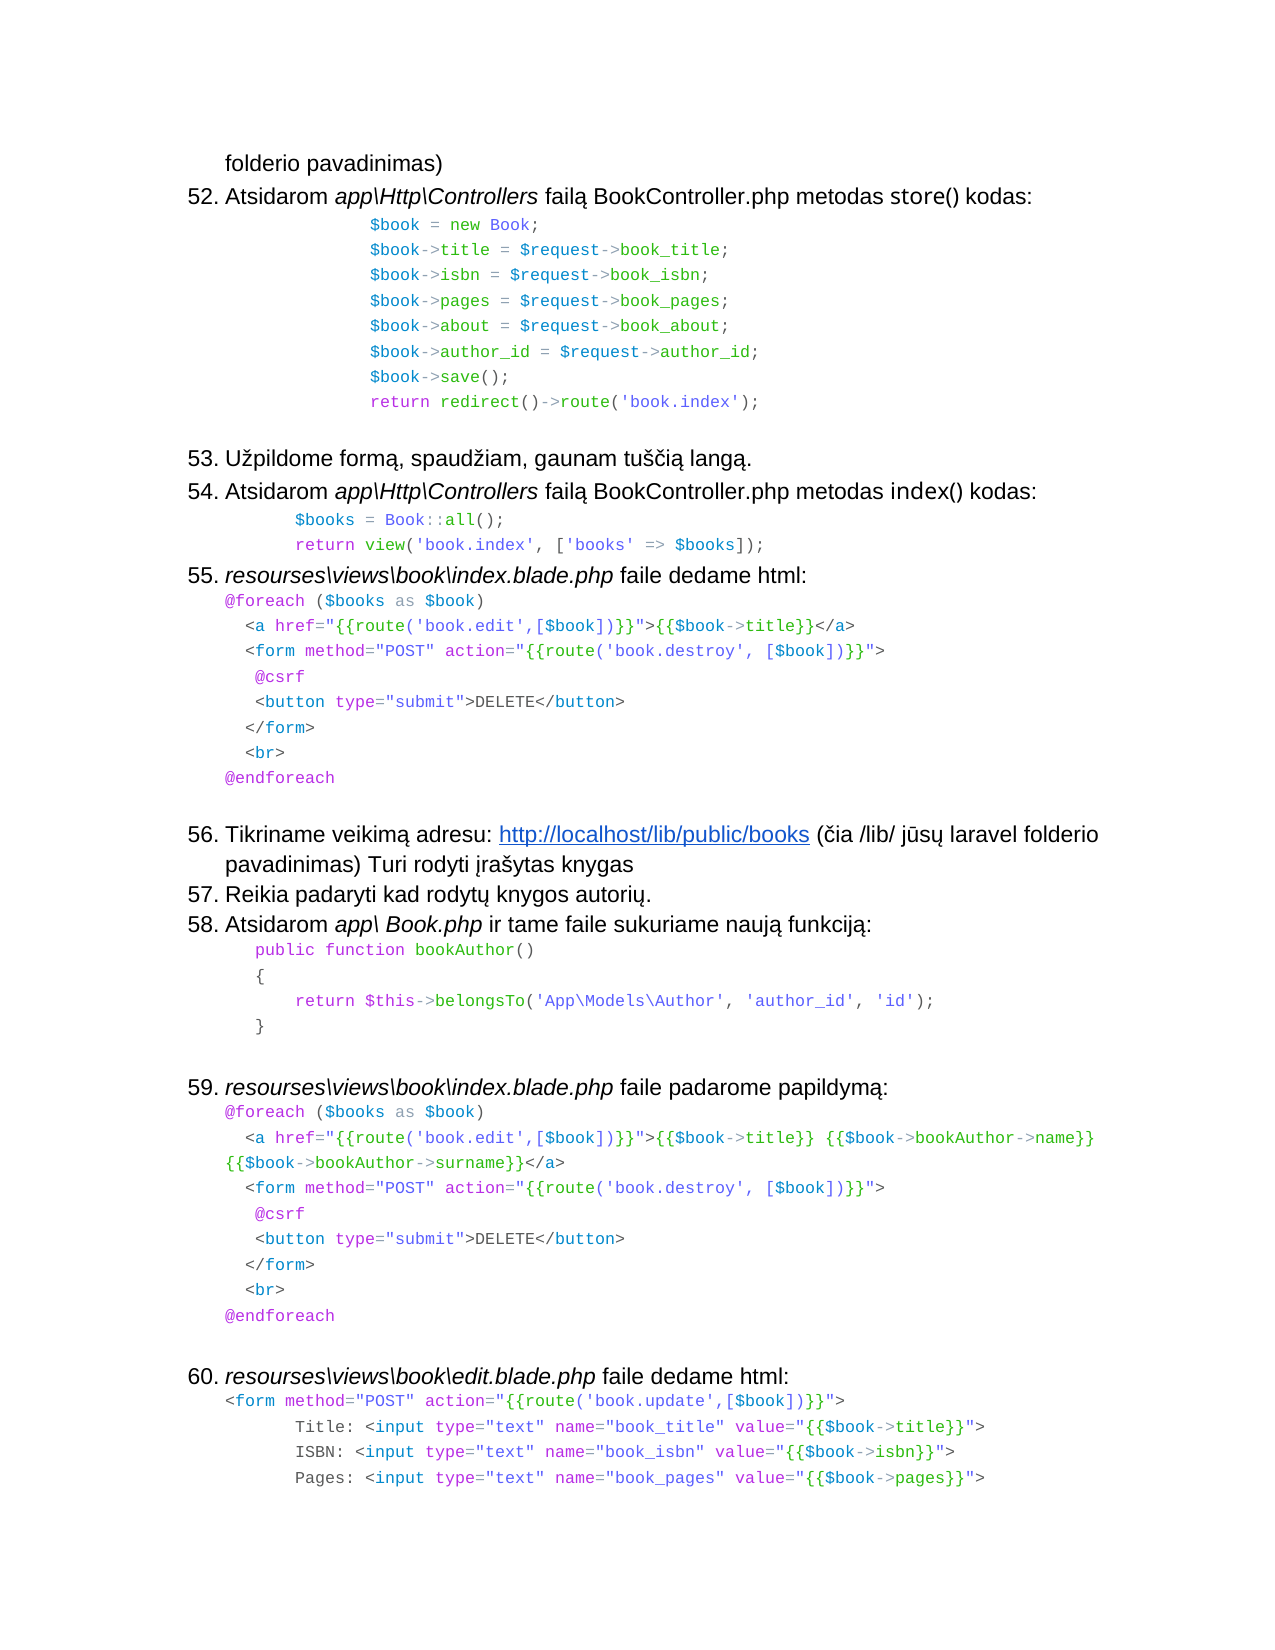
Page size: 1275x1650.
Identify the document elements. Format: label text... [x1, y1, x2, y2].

text <form method="POST" action="{{route('book.destroy', [$book])}}"> [225, 643, 1125, 662]
text Title: <input type="text" name="book_title" value="{{$book->title}}"> [225, 1418, 1125, 1437]
text <br> [225, 744, 1125, 763]
list Atsidarom app\ Book.php ir tame faile sukuriame naują funkciją: [187, 911, 1125, 938]
text $book->save(); [300, 369, 1125, 387]
text return $this->belongsTo('App\Models\Author', 'author_id', 'id'); [225, 992, 1125, 1011]
text return view('book.index', ['books' => $books]); [225, 536, 1125, 555]
list resourses\views\book\index.blade.php faile padarome papildymą: [187, 1073, 1125, 1100]
text $book->author_id = $request->author_id; [300, 343, 1125, 362]
text $books = Book::all(); [225, 511, 1125, 530]
list Reikia padaryti kad rodytų knygos autorių. [187, 881, 1125, 908]
text $book->isbn = $request->book_isbn; [300, 267, 1125, 286]
text } [225, 1018, 1125, 1037]
text </form> [225, 719, 1125, 738]
list folderio pavadinimas) [187, 150, 1125, 176]
list Atsidarom app\Http\Controllers failą BookController.php metodas store() kodas: [187, 180, 1125, 211]
text <button type="submit">DELETE</button> [225, 1231, 1125, 1250]
text <form method="POST" action="{{route('book.destroy', [$book])}}"> [225, 1180, 1125, 1199]
text $book = new Book; [300, 216, 1125, 235]
text @endforeach [225, 1307, 1125, 1326]
text @foreach ($books as $book) [225, 592, 1125, 611]
list Tikriname veikimą adresu: http://localhost/lib/public/books (čia /lib/ jūsų laravel folderio pavadinimas) Turi rodyti įrašytas knygas [187, 821, 1125, 877]
text <a href="{{route('book.edit',[$book])}}">{{$book->title}} {{$book->bookAuthor->name}} {{$book->bookAuthor->surname}}</a> [225, 1129, 1125, 1173]
list Atsidarom app\Http\Controllers failą BookController.php metodas index() kodas: [187, 475, 1125, 506]
text <form method="POST" action="{{route('book.update',[$book])}}"> [225, 1393, 1125, 1412]
text <a href="{{route('book.edit',[$book])}}">{{$book->title}}</a> [225, 617, 1125, 636]
text public function bookAuthor() [225, 942, 1125, 961]
text <br> [225, 1282, 1125, 1301]
text $book->pages = $request->book_pages; [300, 292, 1125, 311]
text @endforeach [225, 770, 1125, 789]
text return redirect()->route('book.index'); [300, 394, 1125, 413]
text $book->about = $request->book_about; [300, 318, 1125, 337]
text @foreach ($books as $book) [225, 1104, 1125, 1123]
text @csrf [225, 1205, 1125, 1224]
list resourses\views\book\edit.blade.php faile dedame html: [187, 1363, 1125, 1389]
text ISBN: <input type="text" name="book_isbn" value="{{$book->isbn}}"> [225, 1444, 1125, 1463]
text $book->title = $request->book_title; [300, 242, 1125, 260]
list Užpildome formą, spaudžiam, gaunam tuščią langą. [187, 445, 1125, 471]
text <button type="submit">DELETE</button> [225, 694, 1125, 713]
text </form> [225, 1256, 1125, 1275]
text @csrf [225, 668, 1125, 687]
list resourses\views\book\index.blade.php faile dedame html: [187, 562, 1125, 588]
text { [225, 967, 1125, 986]
text Pages: <input type="text" name="book_pages" value="{{$book->pages}}"> [225, 1469, 1125, 1488]
